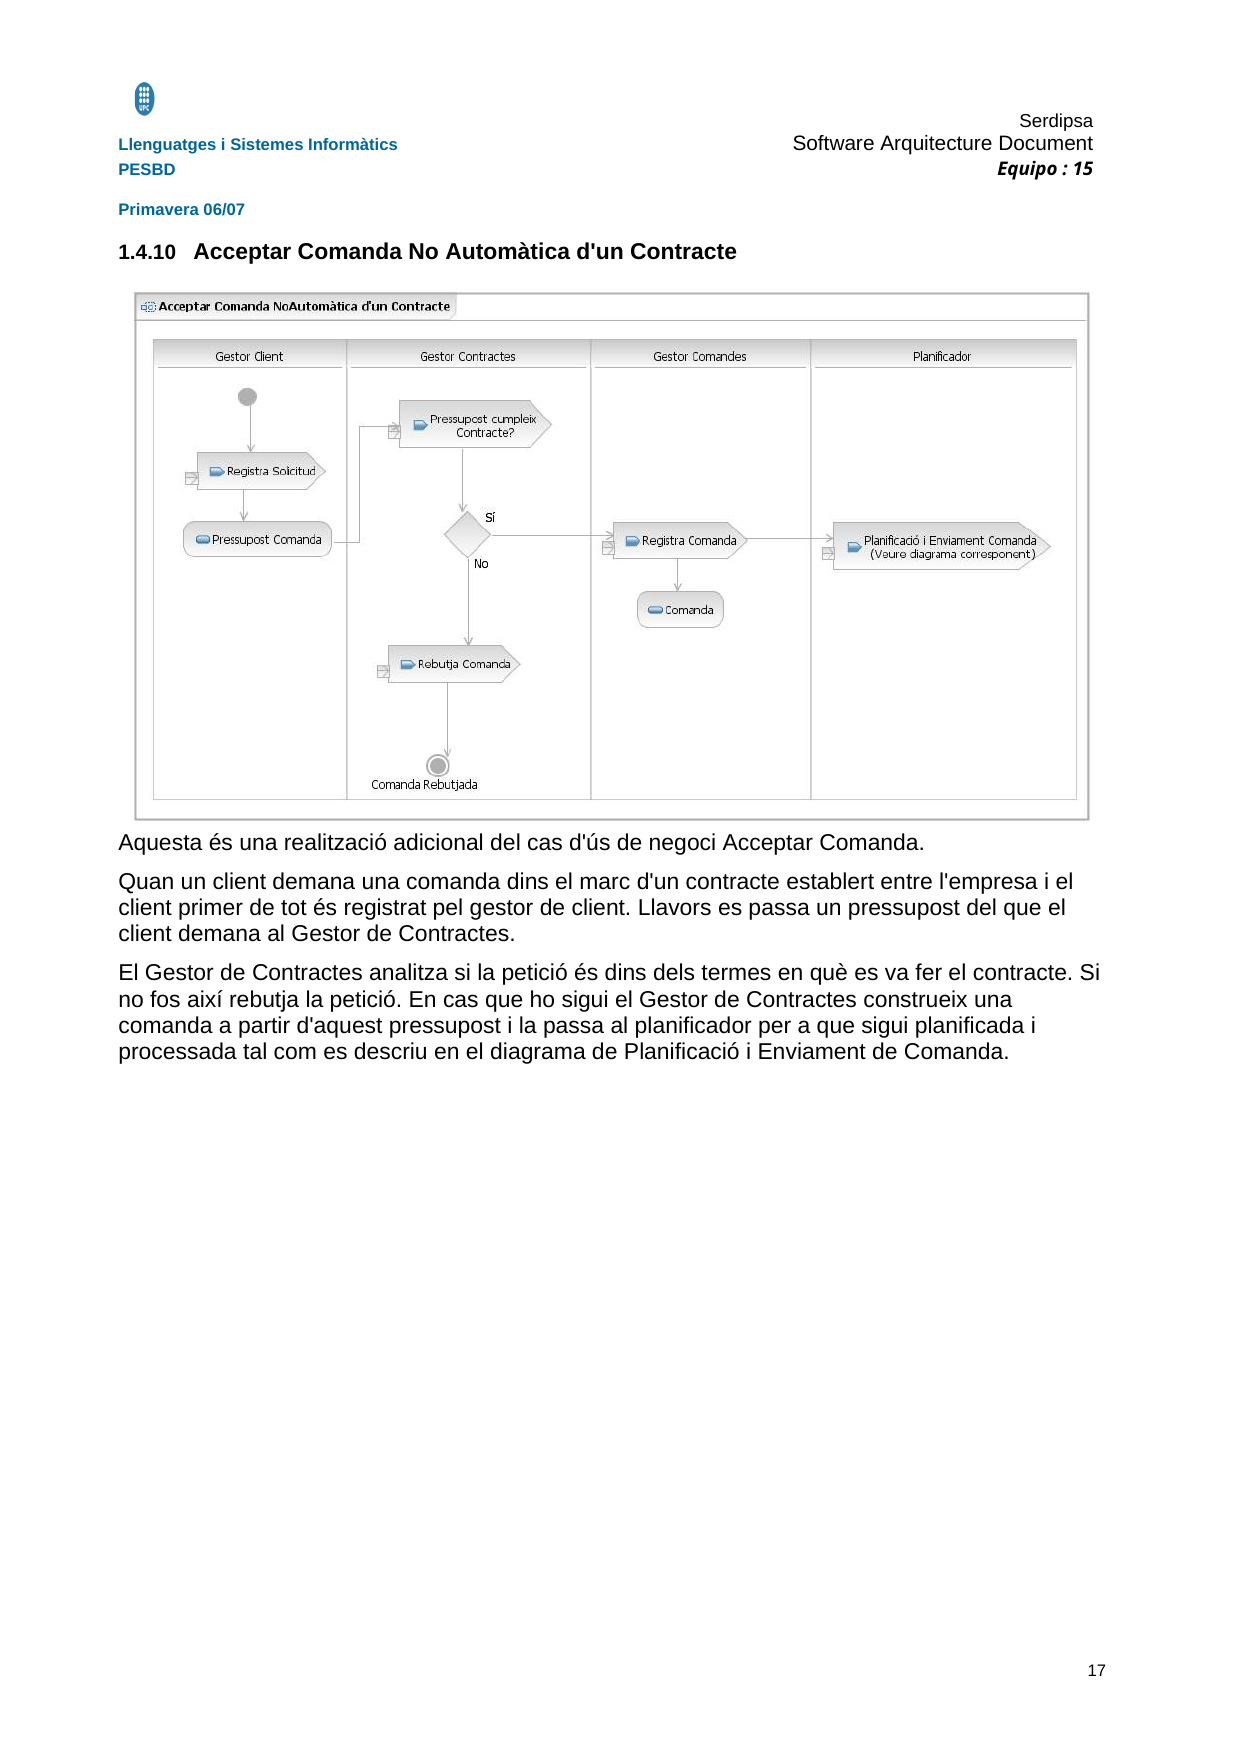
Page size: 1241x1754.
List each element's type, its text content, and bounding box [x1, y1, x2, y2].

text El Gestor de Contractes analitza si la petició és dins dels termes en què es va fer el contracte. Si no fos així rebutja la petició. En cas que ho sigui el Gestor de Contractes construeix una comanda a partir d'aquest pressupost i la passa al planificador per a que sigui planificada i processada tal com es descriu en el diagrama de Planificació i Enviament de Comanda. [118, 959, 1106, 1064]
picture [125, 283, 1099, 829]
text Quan un client demana una comanda dins el marc d'un contracte establert entre l'empresa i el client primer de tot és registrat pel gestor de client. Llavors es passa un pressupost del que el client demana al Gestor de Contractes. [118, 868, 1106, 947]
subtitle Acceptar Comanda No Automàtica d'un Contracte [118, 238, 1106, 264]
text Aquesta és una realització adicional del cas d'ús de negoci Acceptar Comanda. [118, 271, 1106, 855]
